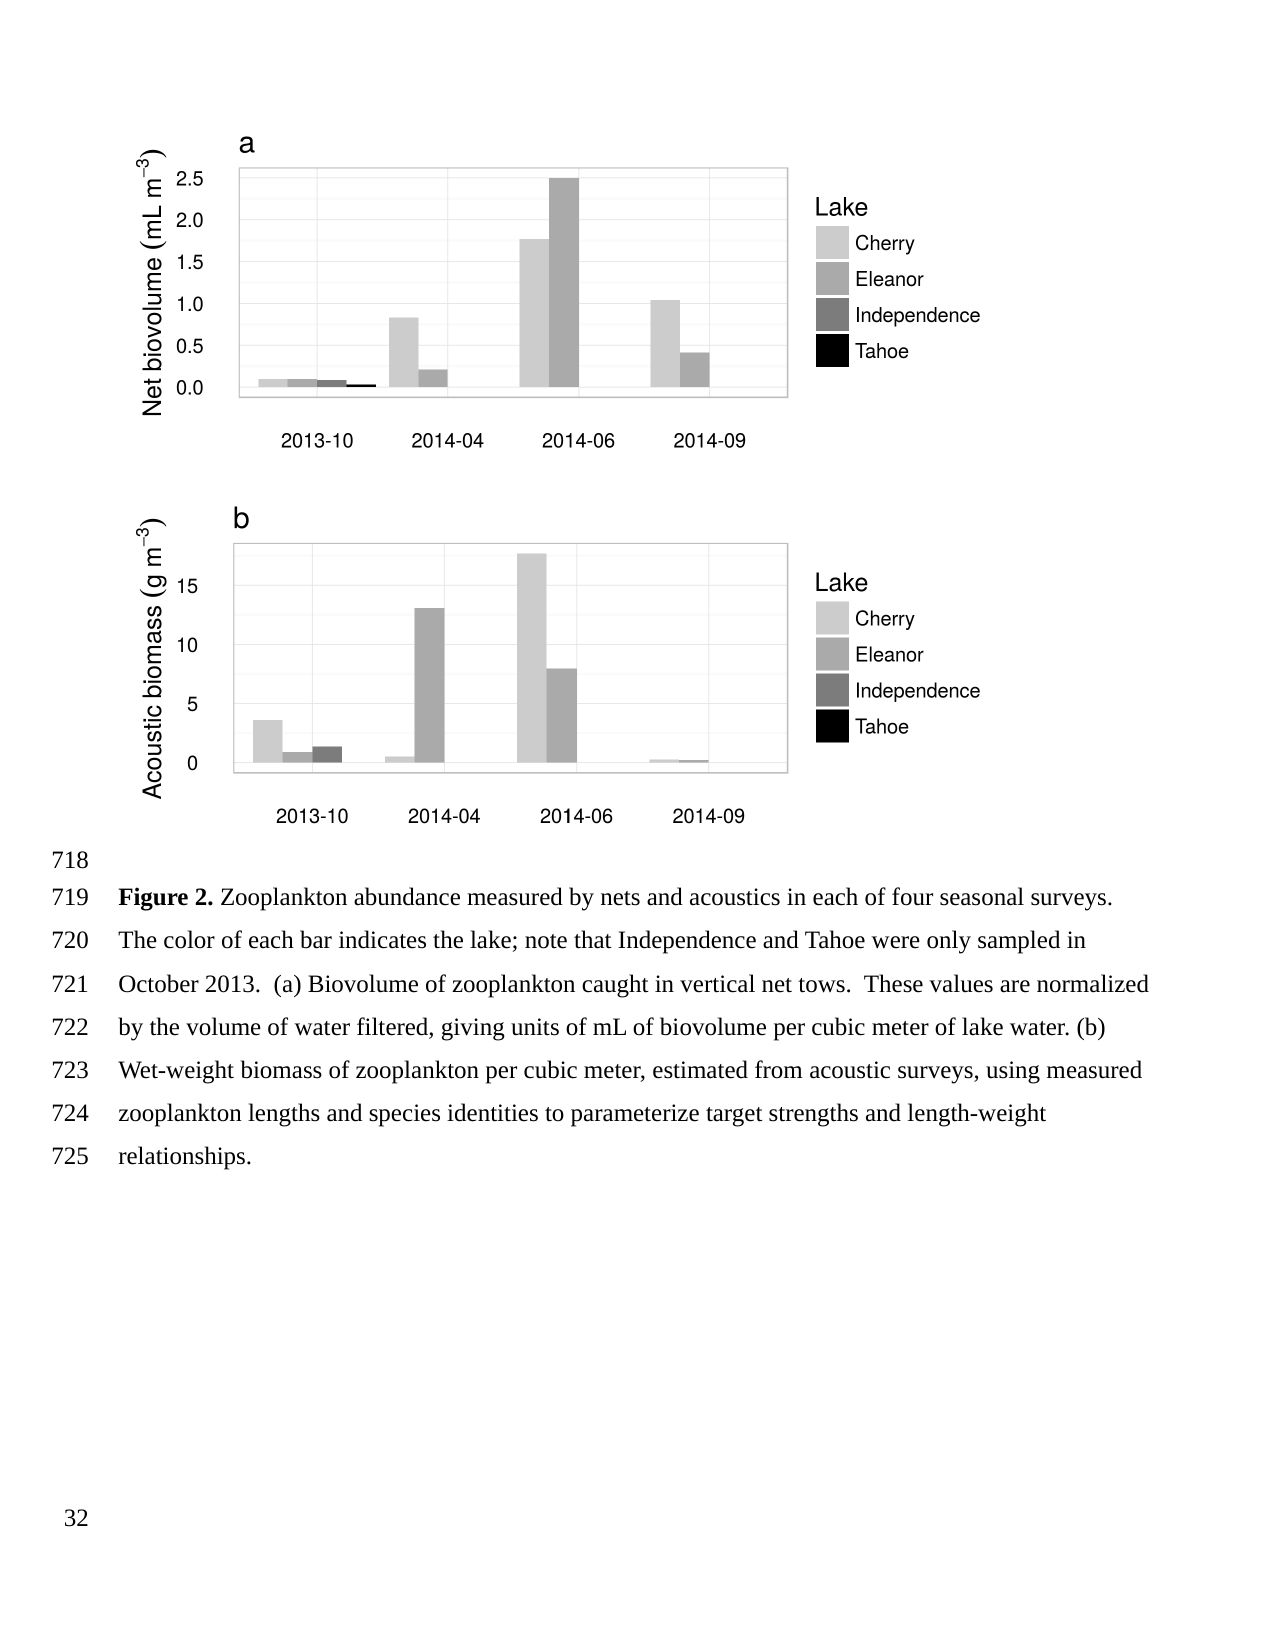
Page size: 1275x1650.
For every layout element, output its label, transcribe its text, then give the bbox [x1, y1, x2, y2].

picture [118, 118, 1019, 869]
text Figure 2. Zooplankton abundance measured by nets and acoustics in each of four seasonal surveys. The color of each bar indicates the lake; note that Independence and Tahoe were only sampled in October 2013. (a) Biovolume of zooplankton caught in vertical net tows. These values are normalized by the volume of water filtered, giving units of mL of biovolume per cubic meter of lake water. (b) Wet-weight biomass of zooplankton per cubic meter, estimated from acoustic surveys, using measured zooplankton lengths and species identities to parameterize target strengths and length-weight relationships. [118, 882, 1157, 1170]
